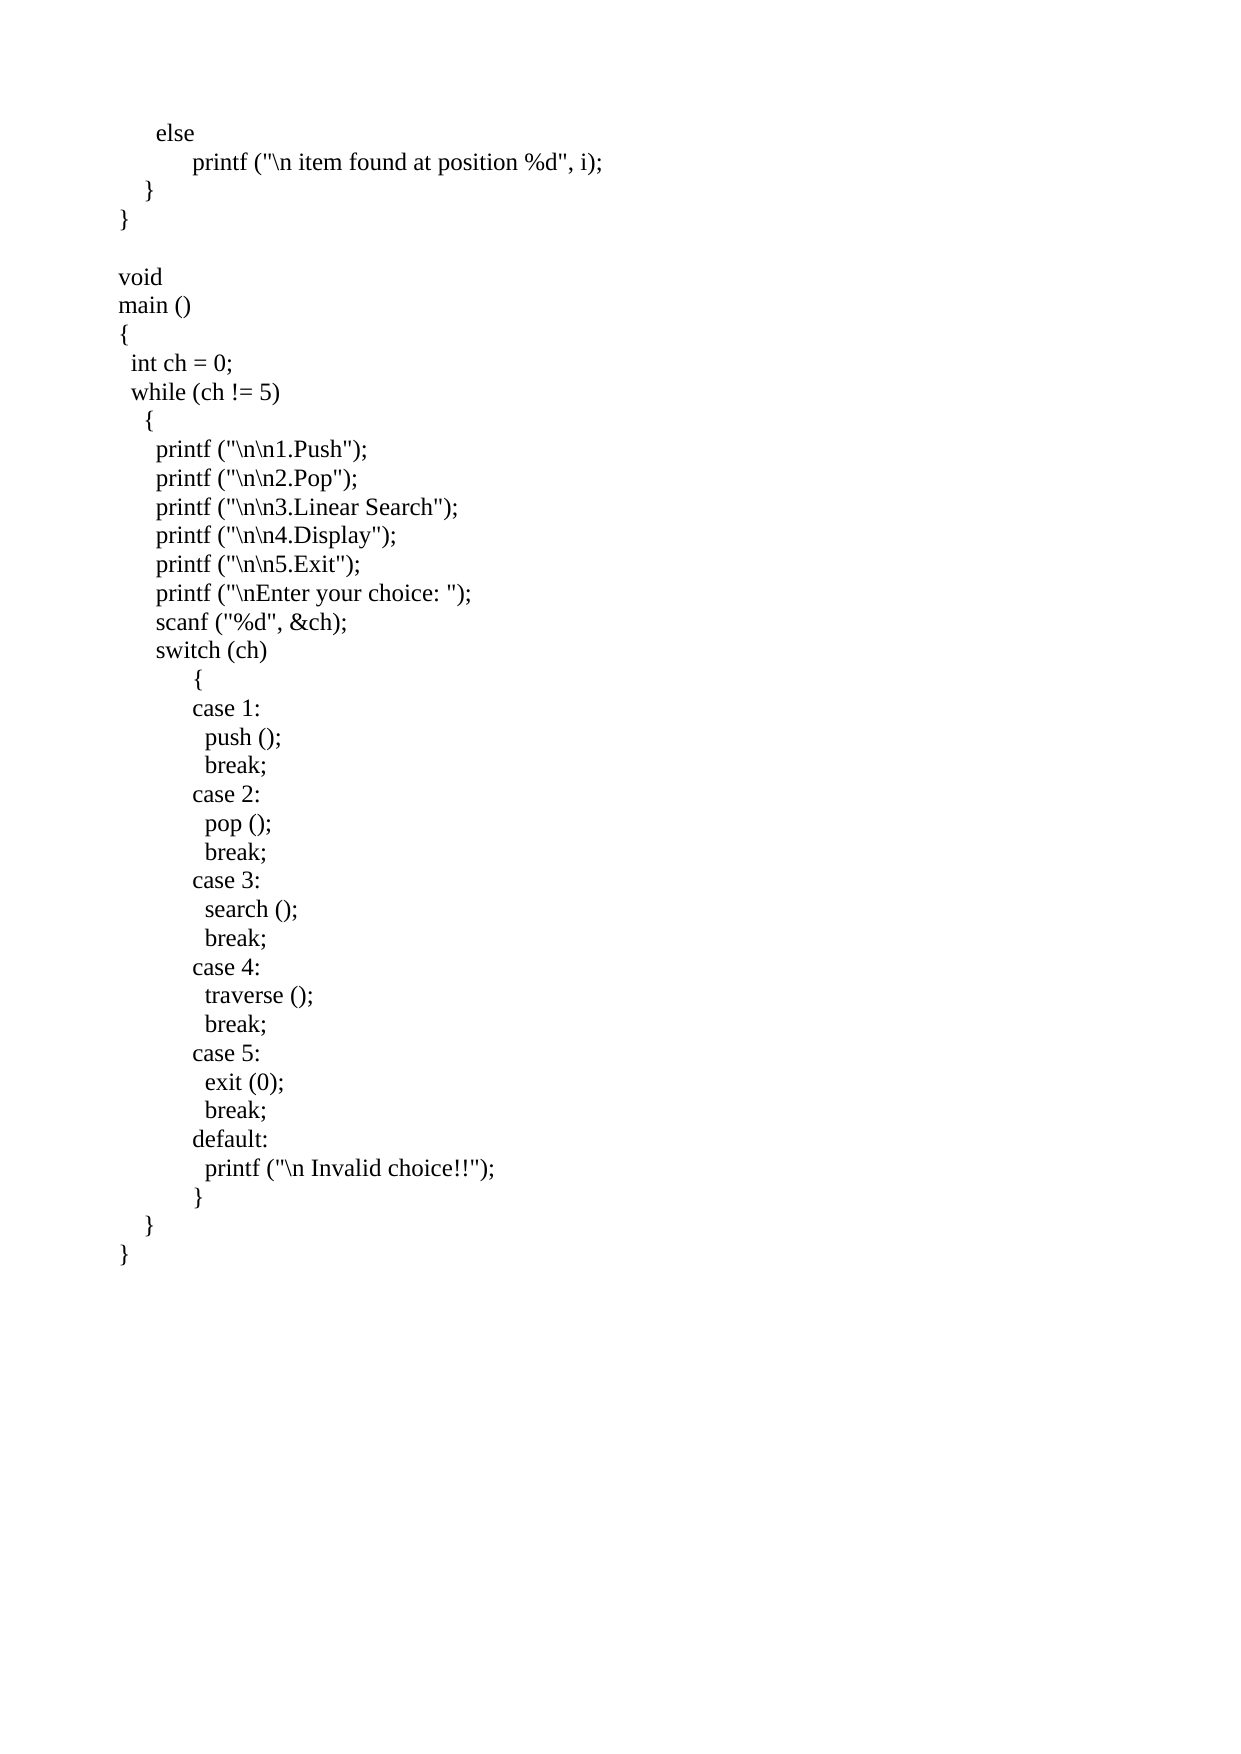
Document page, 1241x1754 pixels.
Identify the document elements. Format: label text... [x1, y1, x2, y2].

text int ch = 0; [118, 348, 1122, 377]
text printf ("\n\n1.Push"); [118, 434, 1122, 463]
text printf ("\n item found at position %d", i); [118, 147, 1122, 176]
text { [118, 664, 1122, 693]
text printf ("\nEnter your choice: "); [118, 578, 1122, 607]
text break; [118, 751, 1122, 779]
text scanf ("%d", &ch); [118, 607, 1122, 636]
text search (); [118, 894, 1122, 923]
text } [118, 204, 1122, 233]
text case 4: [118, 952, 1122, 981]
text while (ch != 5) [118, 377, 1122, 406]
text } [118, 1211, 1122, 1239]
text } [118, 1182, 1122, 1211]
text printf ("\n\n5.Exit"); [118, 549, 1122, 578]
text main () [118, 291, 1122, 319]
text case 2: [118, 779, 1122, 808]
text traverse (); [118, 981, 1122, 1009]
text printf ("\n\n4.Display"); [118, 521, 1122, 549]
text } [118, 1239, 1122, 1268]
text { [118, 319, 1122, 348]
text printf ("\n\n3.Linear Search"); [118, 492, 1122, 521]
text exit (0); [118, 1067, 1122, 1096]
text case 1: [118, 693, 1122, 722]
text case 5: [118, 1038, 1122, 1067]
text break; [118, 1009, 1122, 1038]
text else [118, 118, 1122, 147]
text pop (); [118, 808, 1122, 837]
text push (); [118, 722, 1122, 751]
text case 3: [118, 866, 1122, 894]
text } [118, 176, 1122, 204]
text default: [118, 1124, 1122, 1153]
text break; [118, 1096, 1122, 1124]
text void [118, 262, 1122, 291]
text printf ("\n Invalid choice!!"); [118, 1153, 1122, 1182]
text switch (ch) [118, 636, 1122, 664]
text break; [118, 837, 1122, 866]
text break; [118, 923, 1122, 952]
text printf ("\n\n2.Pop"); [118, 463, 1122, 492]
text { [118, 406, 1122, 434]
